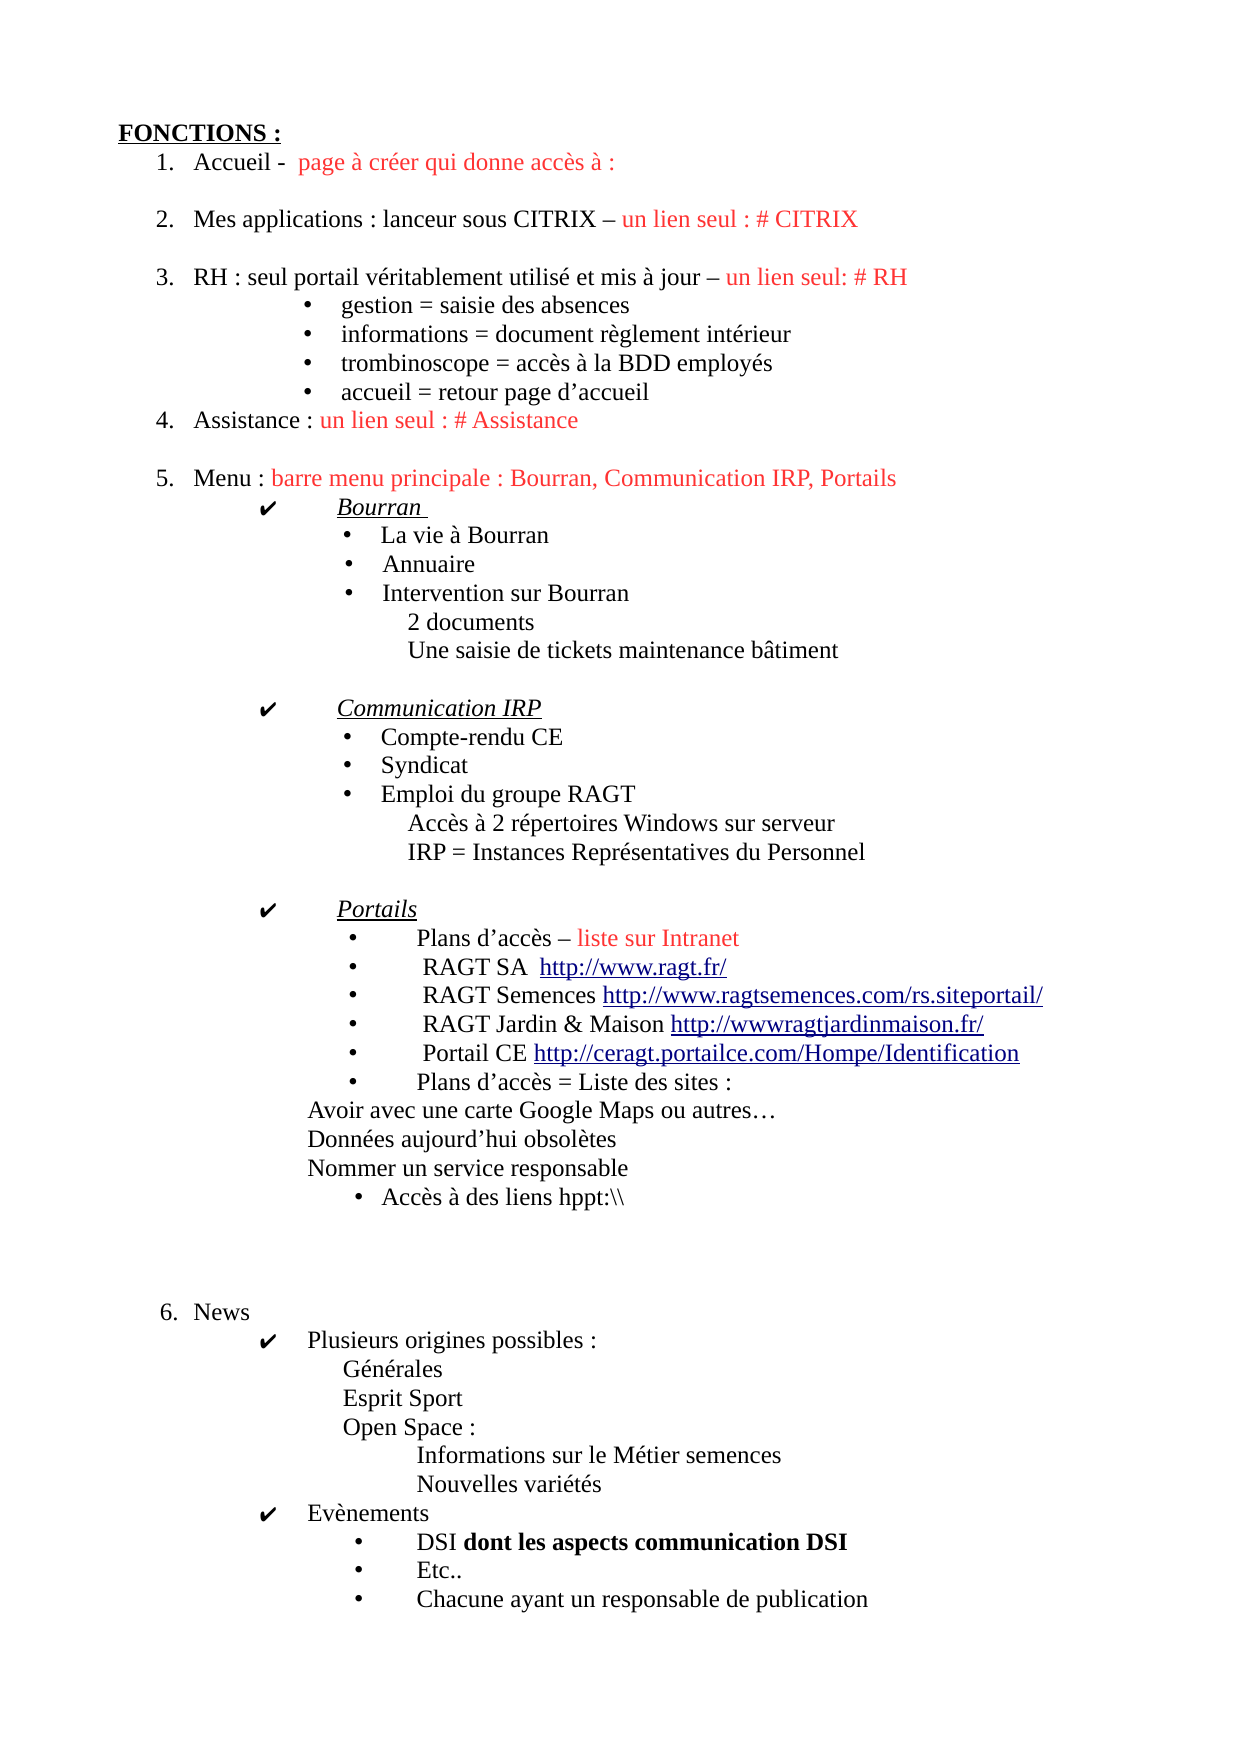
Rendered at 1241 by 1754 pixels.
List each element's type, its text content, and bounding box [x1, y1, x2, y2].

list Etc.. [195, 1556, 1122, 1584]
list Communication IRP [189, 693, 1122, 722]
text Informations sur le Métier semences [195, 1441, 1122, 1469]
list Menu : barre menu principale : Bourran, Communication IRP, Portails [156, 463, 1122, 492]
text Générales [195, 1354, 1122, 1383]
list Accueil - page à créer qui donne accès à : [156, 147, 1122, 176]
list Mes applications : lanceur sous CITRIX – un lien seul : # CITRIX [156, 204, 1122, 233]
list RAGT SA http://www.ragt.fr/ [348, 952, 1122, 981]
list accueil = retour page d’accueil [303, 377, 1122, 406]
list IRP = Instances Représentatives du Personnel [407, 837, 1122, 866]
list RAGT Semences http://www.ragtsemences.com/rs.siteportail/ [348, 981, 1122, 1009]
list News [159, 1297, 1122, 1326]
list Intervention sur Bourran [344, 578, 1122, 607]
list Bourran [189, 492, 1122, 521]
list Portail CE http://ceragt.portailce.com/Hompe/Identification [348, 1038, 1122, 1067]
list DSI dont les aspects communication DSI [195, 1527, 1122, 1556]
text Esprit Sport [195, 1383, 1122, 1412]
list Plusieurs origines possibles : [260, 1326, 1122, 1354]
list gestion = saisie des absences [303, 291, 1122, 319]
list RAGT Jardin & Maison http://wwwragtjardinmaison.fr/ [348, 1009, 1122, 1038]
list Portails [189, 894, 1122, 923]
list Accès à 2 répertoires Windows sur serveur [407, 808, 1122, 837]
list Emploi du groupe RAGT [343, 779, 1122, 808]
list Compte-rendu CE [343, 722, 1122, 751]
list Syndicat [343, 751, 1122, 779]
list La vie à Bourran [343, 521, 1122, 549]
list Plans d’accès – liste sur Intranet [195, 923, 1122, 952]
list Plans d’accès = Liste des sites : [195, 1067, 1122, 1096]
list Assistance : un lien seul : # Assistance [156, 406, 1122, 434]
list trombinoscope = accès à la BDD employés [303, 348, 1122, 377]
list Annuaire [344, 549, 1122, 578]
list Nommer un service responsable [307, 1153, 1122, 1182]
list RH : seul portail véritablement utilisé et mis à jour – un lien seul: # RH [156, 262, 1122, 291]
list Evènements [260, 1498, 1122, 1527]
list Données aujourd’hui obsolètes [307, 1124, 1122, 1153]
text FONCTIONS : [118, 118, 1122, 147]
list Chacune ayant un responsable de publication [195, 1584, 1122, 1613]
list Avoir avec une carte Google Maps ou autres… [307, 1096, 1122, 1124]
list Une saisie de tickets maintenance bâtiment [407, 636, 1122, 664]
text Open Space : [195, 1412, 1122, 1441]
text Nouvelles variétés [195, 1469, 1122, 1498]
list 2 documents [407, 607, 1122, 636]
list informations = document règlement intérieur [303, 319, 1122, 348]
list Accès à des liens hppt:\\ [307, 1182, 1122, 1211]
